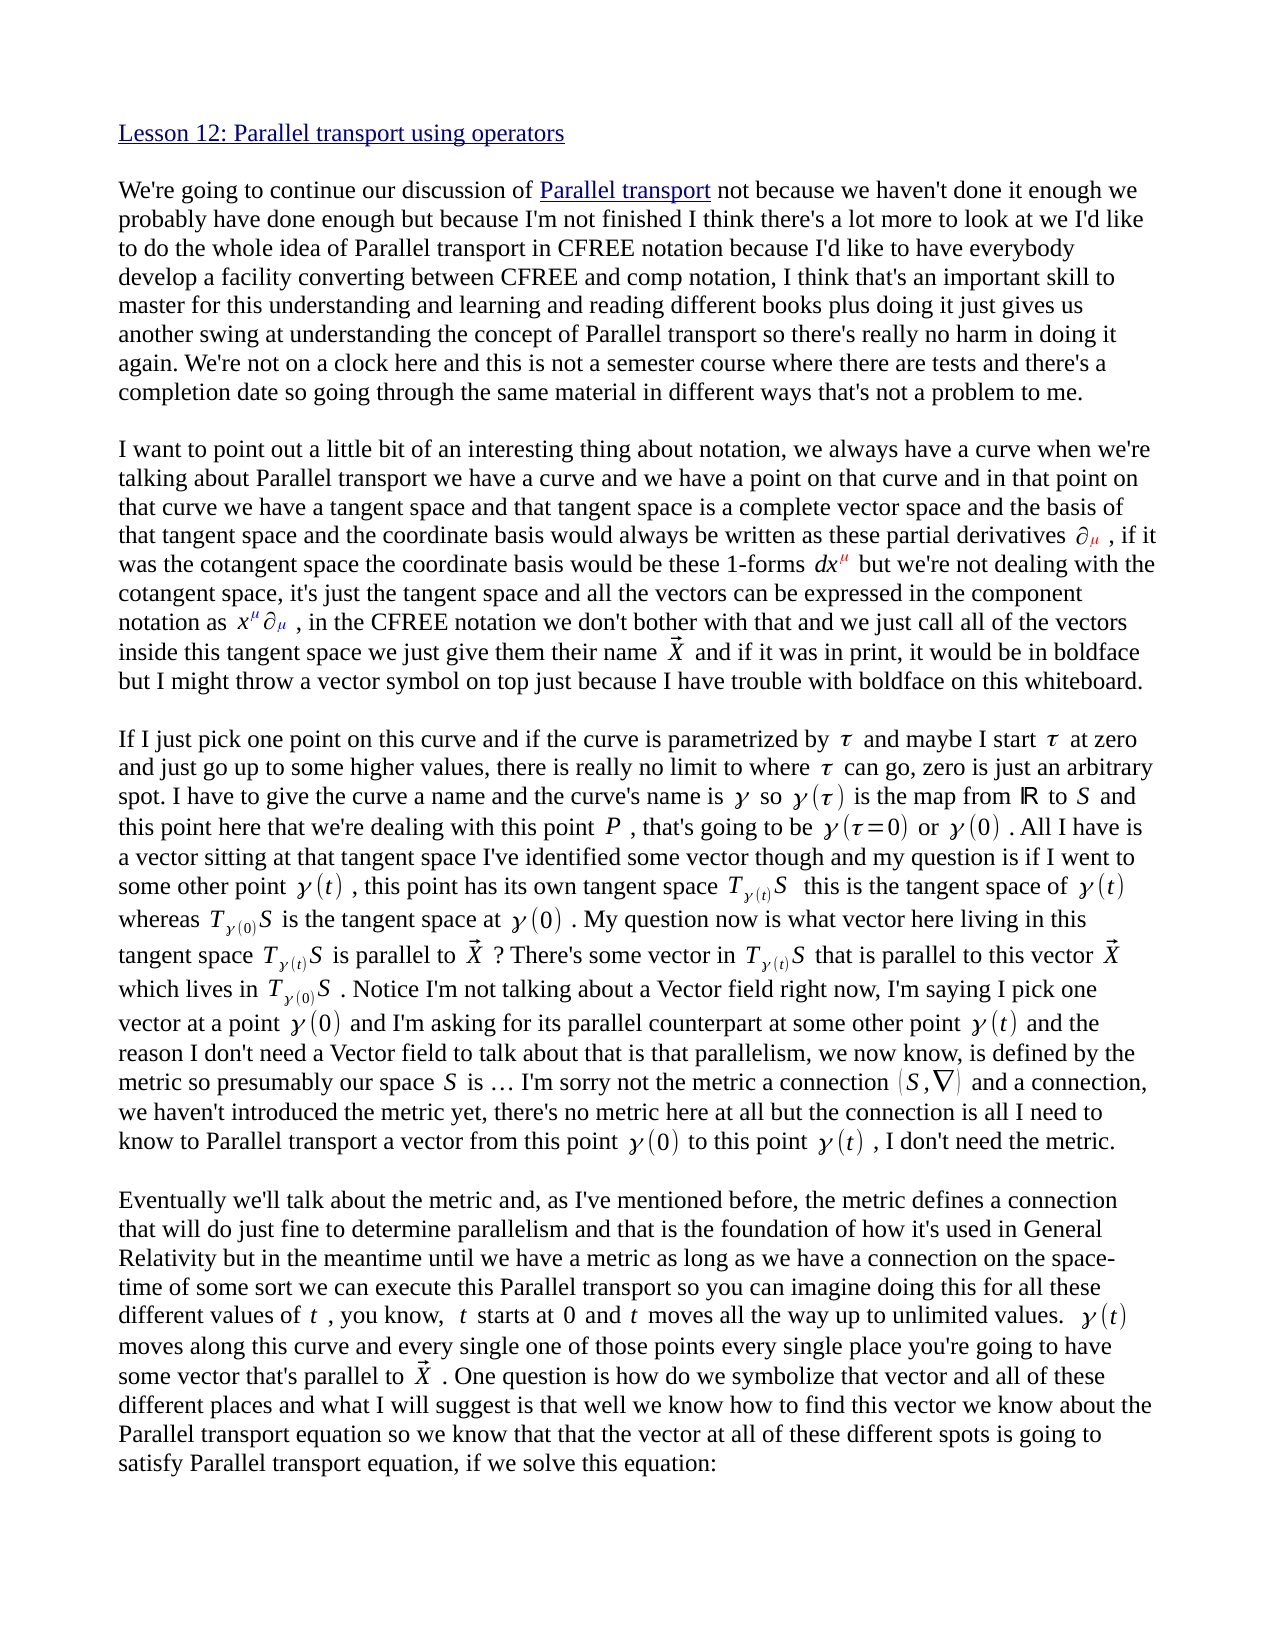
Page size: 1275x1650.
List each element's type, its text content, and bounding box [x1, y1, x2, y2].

text If I just pick one point on this curve and if the curve is parametrized byand maybe I startat zero and just go up to some higher values, there is really no limit to wherecan go, zero is just an arbitrary spot. I have to give the curve a name and the curve's name issois the map fromtoand this point here that we're dealing with this point, that's going to beor. All I have is a vector sitting at that tangent space I've identified some vector though and my question is if I went to some other point, this point has its own tangent space this is the tangent space ofwhereasis the tangent space at. My question now is what vector here living in this tangent spaceis parallel to? There's some vector inthat is parallel to this vector which lives in. Notice I'm not talking about a Vector field right now, I'm saying I pick one vector at a pointand I'm asking for its parallel counterpart at some other pointand the reason I don't need a Vector field to talk about that is that parallelism, we now know, is defined by the metric so presumably our spaceis … I'm sorry not the metric a connectionand a connection, we haven't introduced the metric yet, there's no metric here at all but the connection is all I need to know to Parallel transport a vector from this pointto this point, I don't need the metric. [118, 724, 1157, 1157]
text but I might throw a vector symbol on top just because I have trouble with boldface on this whiteboard. [118, 666, 1157, 695]
text Eventually we'll talk about the metric and, as I've mentioned before, the metric defines a connection that will do just fine to determine parallelism and that is the foundation of how it's used in General Relativity but in the meantime until we have a metric as long as we have a connection on the space-time of some sort we can execute this Parallel transport so you can imagine doing this for all these different values of, you know, starts atandmoves all the way up to unlimited values. moves along this curve and every single one of those points every single place you're going to have some vector that's parallel to. One question is how do we symbolize that vector and all of these different places and what I will suggest is that well we know how to find this vector we know about the Parallel transport equation so we know that that the vector at all of these different spots is going to satisfy Parallel transport equation, if we solve this equation: [118, 1185, 1157, 1476]
text Lesson 12: Parallel transport using operators [118, 118, 1157, 147]
text I want to point out a little bit of an interesting thing about notation, we always have a curve when we're talking about Parallel transport we have a curve and we have a point on that curve and in that point on that curve we have a tangent space and that tangent space is a complete vector space and the basis of that tangent space and the coordinate basis would always be written as these partial derivatives, if it was the cotangent space the coordinate basis would be these 1-formsbut we're not dealing with the cotangent space, it's just the tangent space and all the vectors can be expressed in the component notation as, in the CFREE notation we don't bother with that and we just call all of the vectors inside this tangent space we just give them their nameand if it was in print, it would be in boldface [118, 434, 1157, 666]
text We're going to continue our discussion of Parallel transport not because we haven't done it enough we probably have done enough but because I'm not finished I think there's a lot more to look at we I'd like to do the whole idea of Parallel transport in CFREE notation because I'd like to have everybody develop a facility converting between CFREE and comp notation, I think that's an important skill to master for this understanding and learning and reading different books plus doing it just gives us another swing at understanding the concept of Parallel transport so there's really no harm in doing it again. We're not on a clock here and this is not a semester course where there are tests and there's a completion date so going through the same material in different ways that's not a problem to me. [118, 176, 1157, 406]
